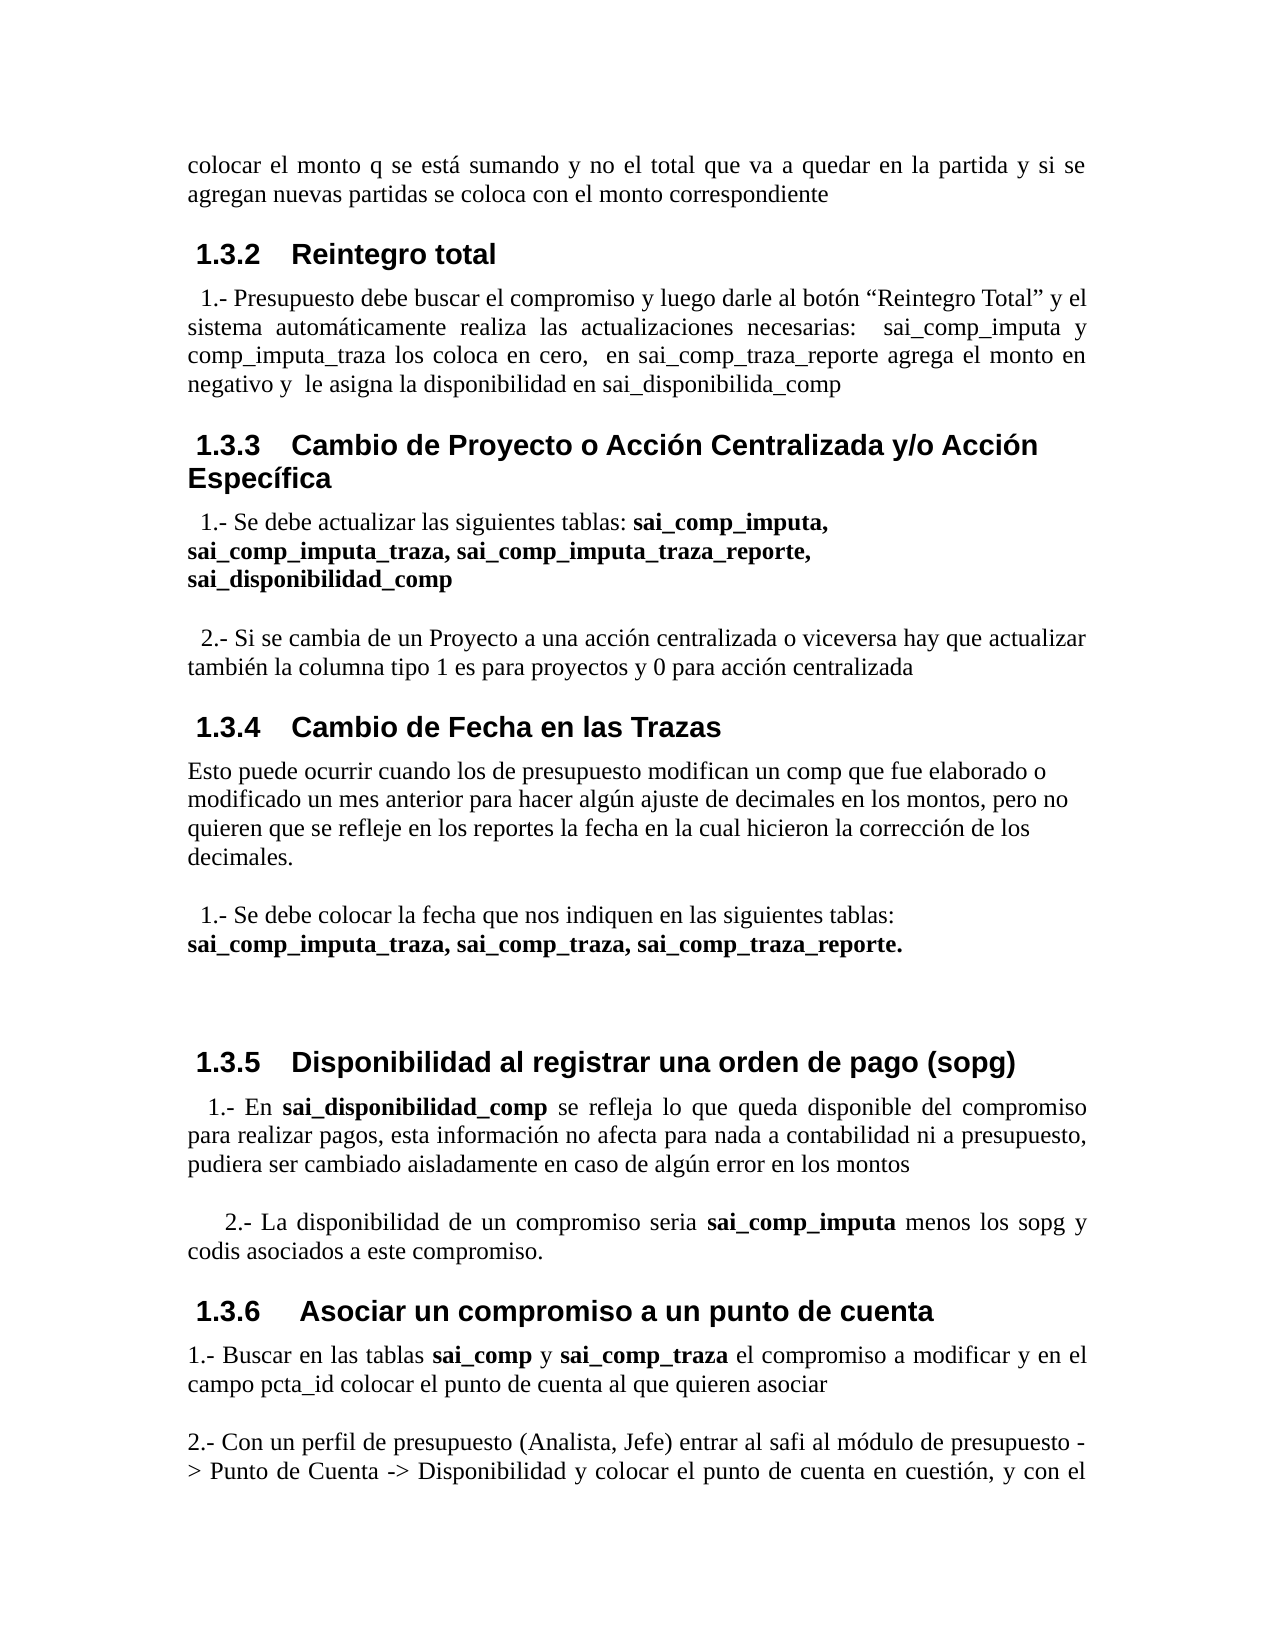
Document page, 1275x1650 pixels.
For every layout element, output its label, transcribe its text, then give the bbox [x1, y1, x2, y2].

text 1.- Buscar en las tablas sai_comp y sai_comp_traza el compromiso a modificar y en el campo pcta_id colocar el punto de cuenta al que quieren asociar [187, 1340, 1087, 1398]
text 2.- Si se cambia de un Proyecto a una acción centralizada o viceversa hay que actualizar también la columna tipo 1 es para proyectos y 0 para acción centralizada [187, 623, 1087, 680]
text 2.- Con un perfil de presupuesto (Analista, Jefe) entrar al safi al módulo de presupuesto -> Punto de Cuenta -> Disponibilidad y colocar el punto de cuenta en cuestión, y con el [187, 1427, 1087, 1485]
text 1.- Se debe actualizar las siguientes tablas: sai_comp_imputa, sai_comp_imputa_traza, sai_comp_imputa_traza_reporte, sai_disponibilidad_comp [187, 507, 1087, 593]
text 1.- Se debe colocar la fecha que nos indiquen en las siguientes tablas: sai_comp_imputa_traza, sai_comp_traza, sai_comp_traza_reporte. [187, 900, 1087, 958]
text 2.- La disponibilidad de un compromiso seria sai_comp_imputa menos los sopg y codis asociados a este compromiso. [187, 1207, 1087, 1265]
subtitle Reintegro total [187, 237, 1087, 271]
text colocar el monto q se está sumando y no el total que va a quedar en la partida y si se agregan nuevas partidas se coloca con el monto correspondiente [187, 150, 1087, 207]
subtitle Disponibilidad al registrar una orden de pago (sopg) [187, 1046, 1087, 1079]
text 1.- En sai_disponibilidad_comp se refleja lo que queda disponible del compromiso para realizar pagos, esta información no afecta para nada a contabilidad ni a presupuesto, pudiera ser cambiado aisladamente en caso de algún error en los montos [187, 1092, 1087, 1178]
text 1.- Presupuesto debe buscar el compromiso y luego darle al botón “Reintegro Total” y el sistema automáticamente realiza las actualizaciones necesarias: sai_comp_imputa y comp_imputa_traza los coloca en cero, en sai_comp_traza_reporte agrega el monto en negativo y le asigna la disponibilidad en sai_disponibilida_comp [187, 283, 1087, 398]
subtitle Asociar un compromiso a un punto de cuenta [187, 1294, 1087, 1328]
text Esto puede ocurrir cuando los de presupuesto modifican un comp que fue elaborado o modificado un mes anterior para hacer algún ajuste de decimales en los montos, pero no quieren que se refleje en los reportes la fecha en la cual hicieron la corrección de los decimales. [187, 756, 1087, 871]
subtitle Cambio de Fecha en las Trazas [187, 710, 1087, 743]
subtitle Cambio de Proyecto o Acción Centralizada y/o Acción Específica [187, 427, 1087, 494]
